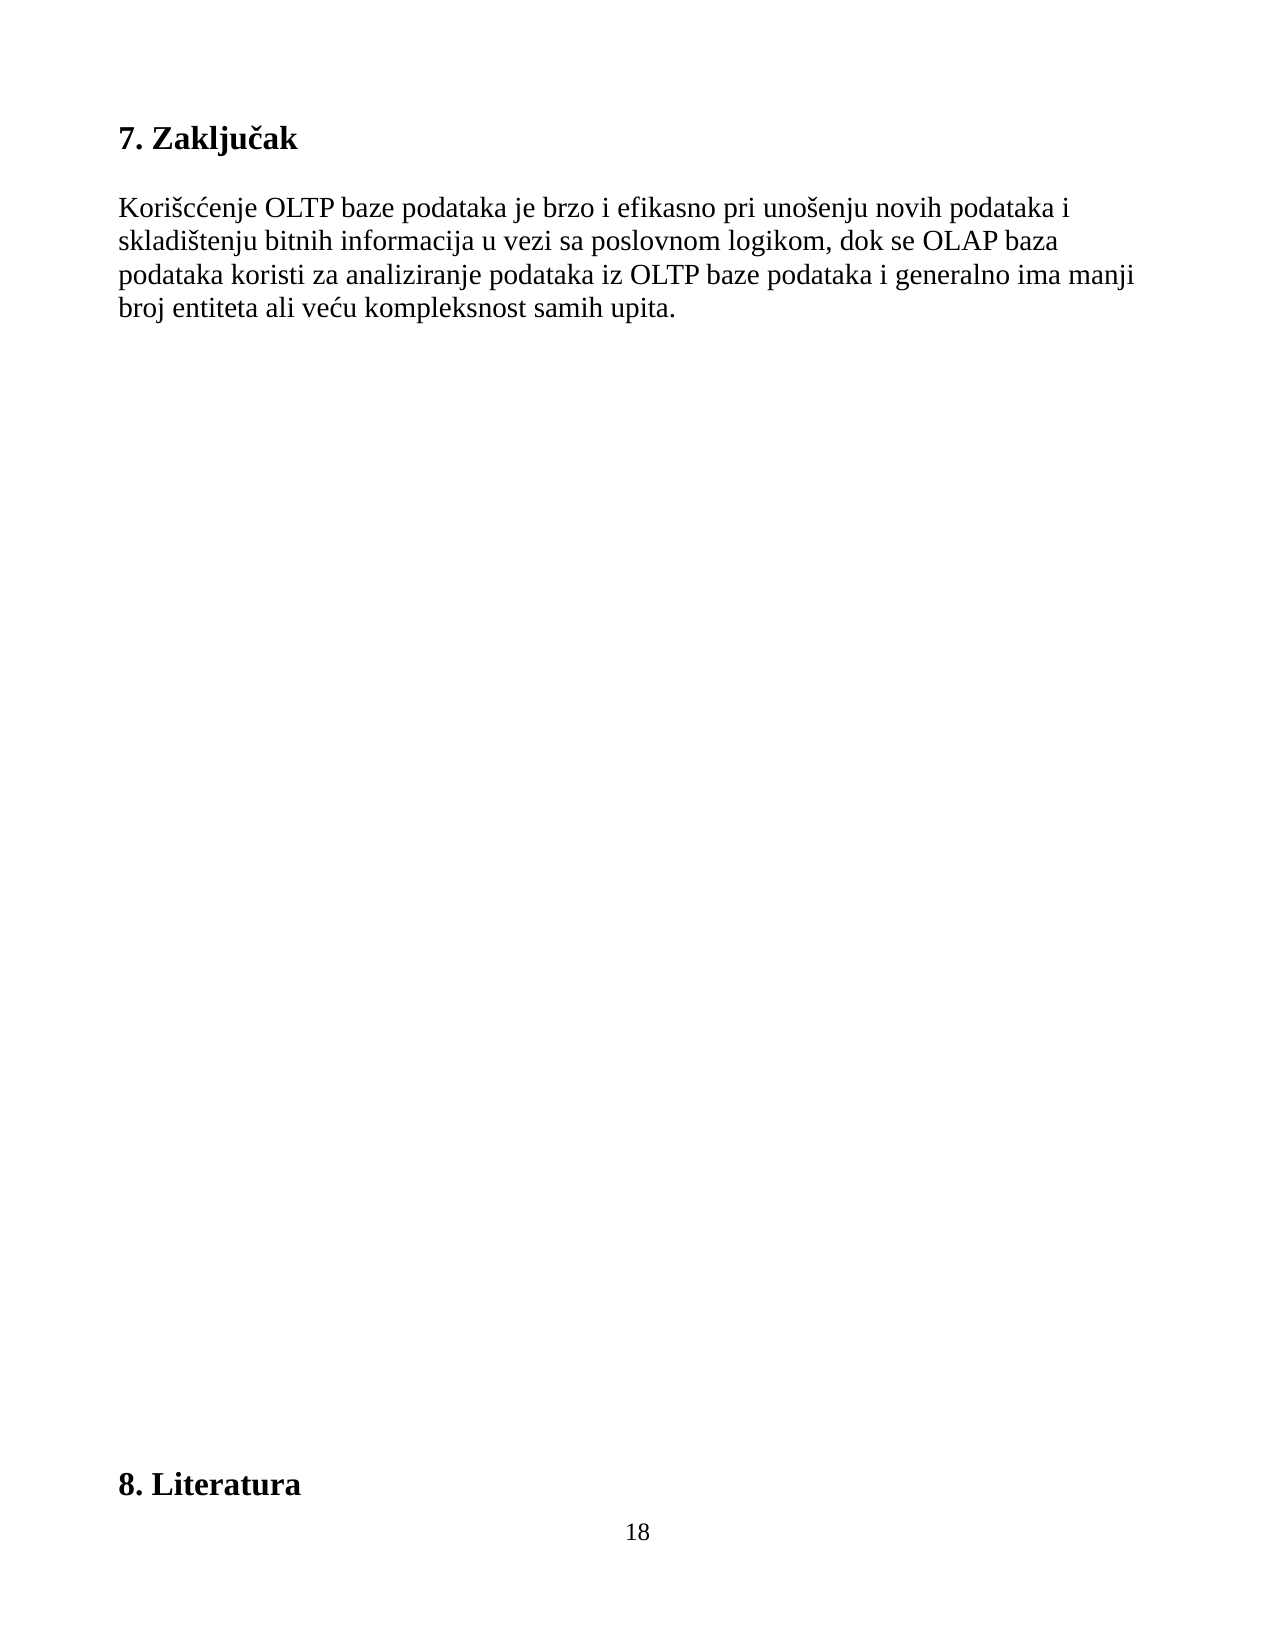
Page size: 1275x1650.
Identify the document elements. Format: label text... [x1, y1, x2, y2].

text 8. Literatura [118, 1464, 1157, 1503]
text 7. Zaključak [118, 118, 1157, 156]
text Korišcćenje OLTP baze podataka je brzo i efikasno pri unošenju novih podataka i skladištenju bitnih informacija u vezi sa poslovnom logikom, dok se OLAP baza podataka koristi za analiziranje podataka iz OLTP baze podataka i generalno ima manji broj entiteta ali veću kompleksnost samih upita. [118, 190, 1157, 324]
